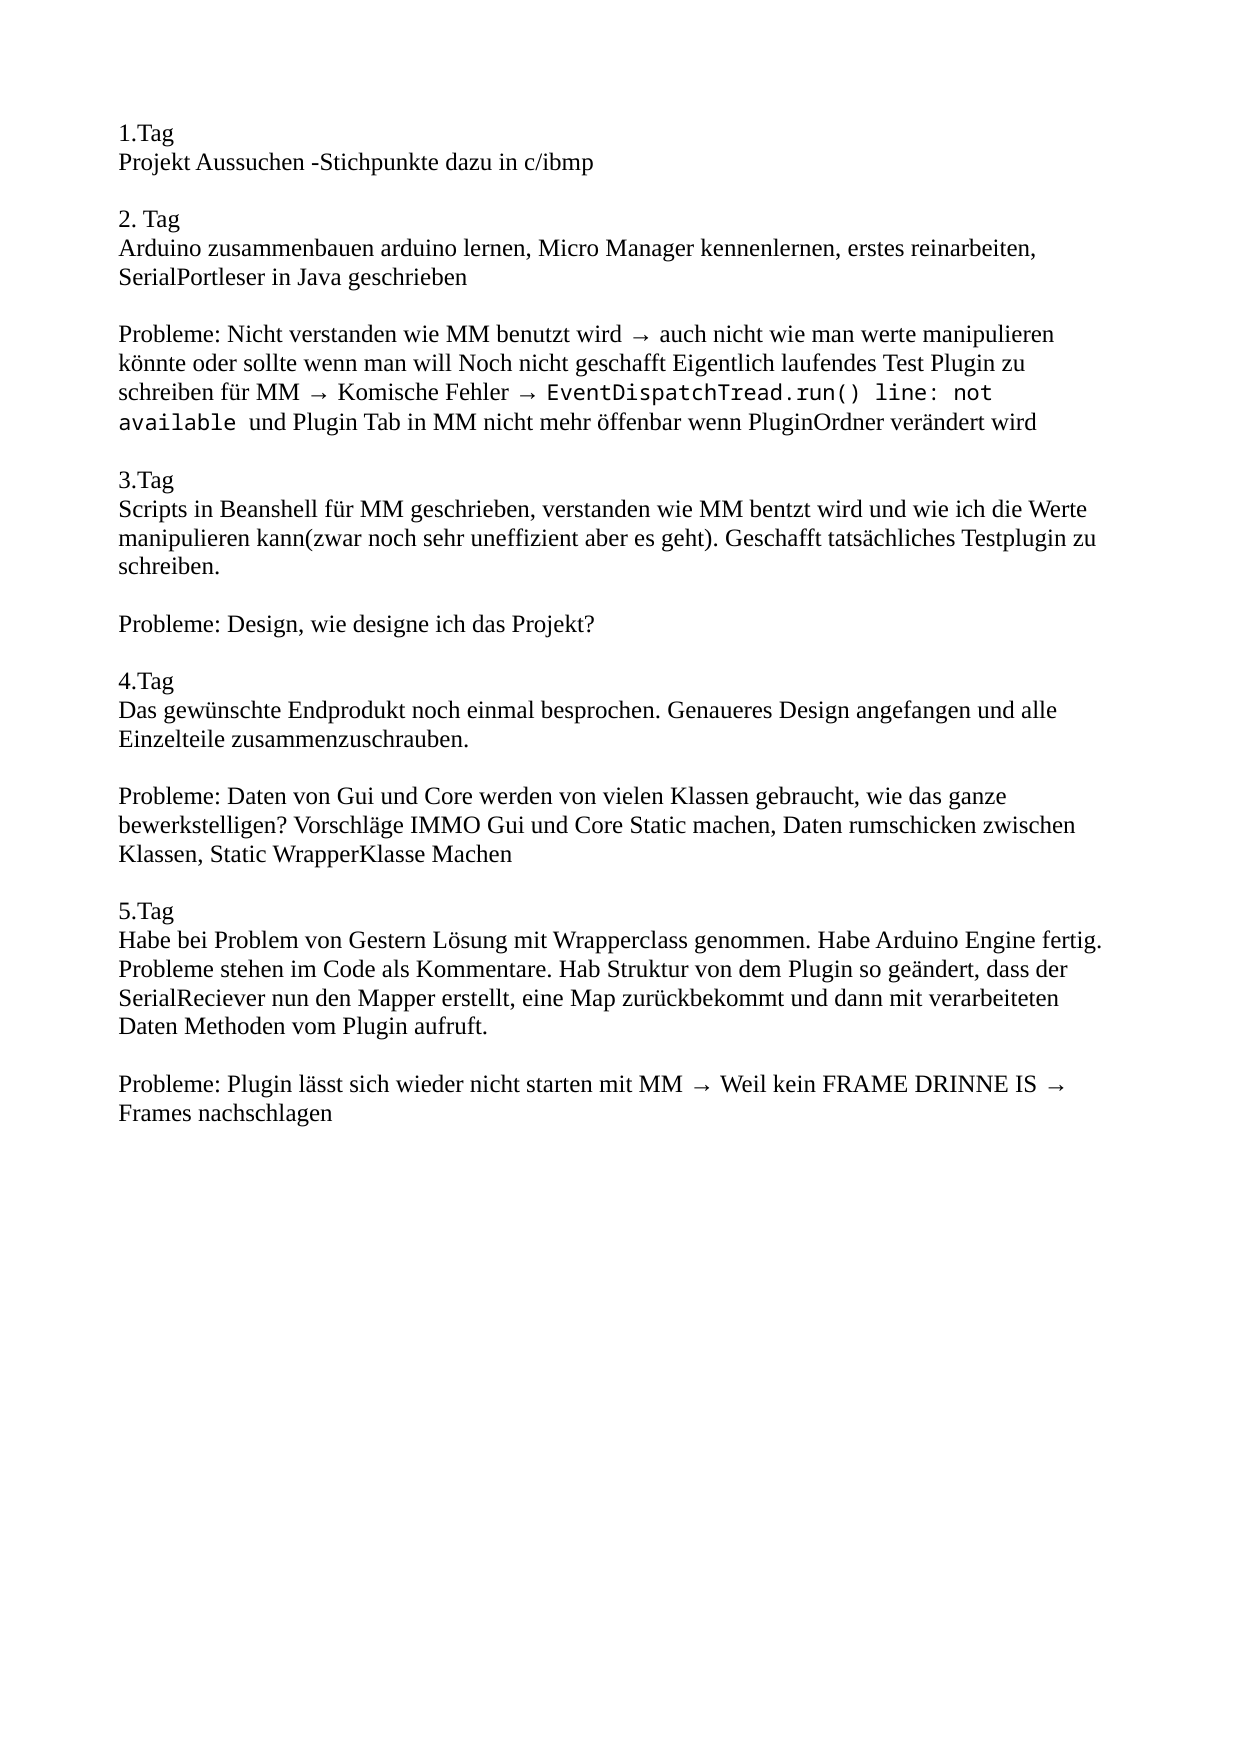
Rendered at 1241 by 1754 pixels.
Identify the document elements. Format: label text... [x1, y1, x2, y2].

text 5.Tag [118, 896, 1122, 925]
text Scripts in Beanshell für MM geschrieben, verstanden wie MM bentzt wird und wie ich die Werte manipulieren kann(zwar noch sehr uneffizient aber es geht). Geschafft tatsächliches Testplugin zu schreiben. [118, 494, 1122, 580]
text Das gewünschte Endprodukt noch einmal besprochen. Genaueres Design angefangen und alle Einzelteile zusammenzuschrauben. [118, 695, 1122, 753]
text Arduino zusammenbauen arduino lernen, Micro Manager kennenlernen, erstes reinarbeiten, SerialPortleser in Java geschrieben [118, 233, 1122, 291]
text 2. Tag [118, 204, 1122, 233]
text Probleme: Design, wie designe ich das Projekt? [118, 609, 1122, 638]
text Projekt Aussuchen -Stichpunkte dazu in c/ibmp [118, 147, 1122, 176]
text Probleme: Daten von Gui und Core werden von vielen Klassen gebraucht, wie das ganze bewerkstelligen? Vorschläge IMMO Gui und Core Static machen, Daten rumschicken zwischen Klassen, Static WrapperKlasse Machen [118, 781, 1122, 868]
text Probleme: Plugin lässt sich wieder nicht starten mit MM → Weil kein FRAME DRINNE IS → Frames nachschlagen [118, 1069, 1122, 1126]
text 3.Tag [118, 465, 1122, 494]
text 1.Tag [118, 118, 1122, 147]
text Habe bei Problem von Gestern Lösung mit Wrapperclass genommen. Habe Arduino Engine fertig. Probleme stehen im Code als Kommentare. Hab Struktur von dem Plugin so geändert, dass der SerialReciever nun den Mapper erstellt, eine Map zurückbekommt und dann mit verarbeiteten Daten Methoden vom Plugin aufruft. [118, 925, 1122, 1040]
text 4.Tag [118, 666, 1122, 695]
text Probleme: Nicht verstanden wie MM benutzt wird → auch nicht wie man werte manipulieren könnte oder sollte wenn man will Noch nicht geschafft Eigentlich laufendes Test Plugin zu schreiben für MM → Komische Fehler → EventDispatchTread.run() line: not available und Plugin Tab in MM nicht mehr öffenbar wenn PluginOrdner verändert wird [118, 319, 1122, 436]
